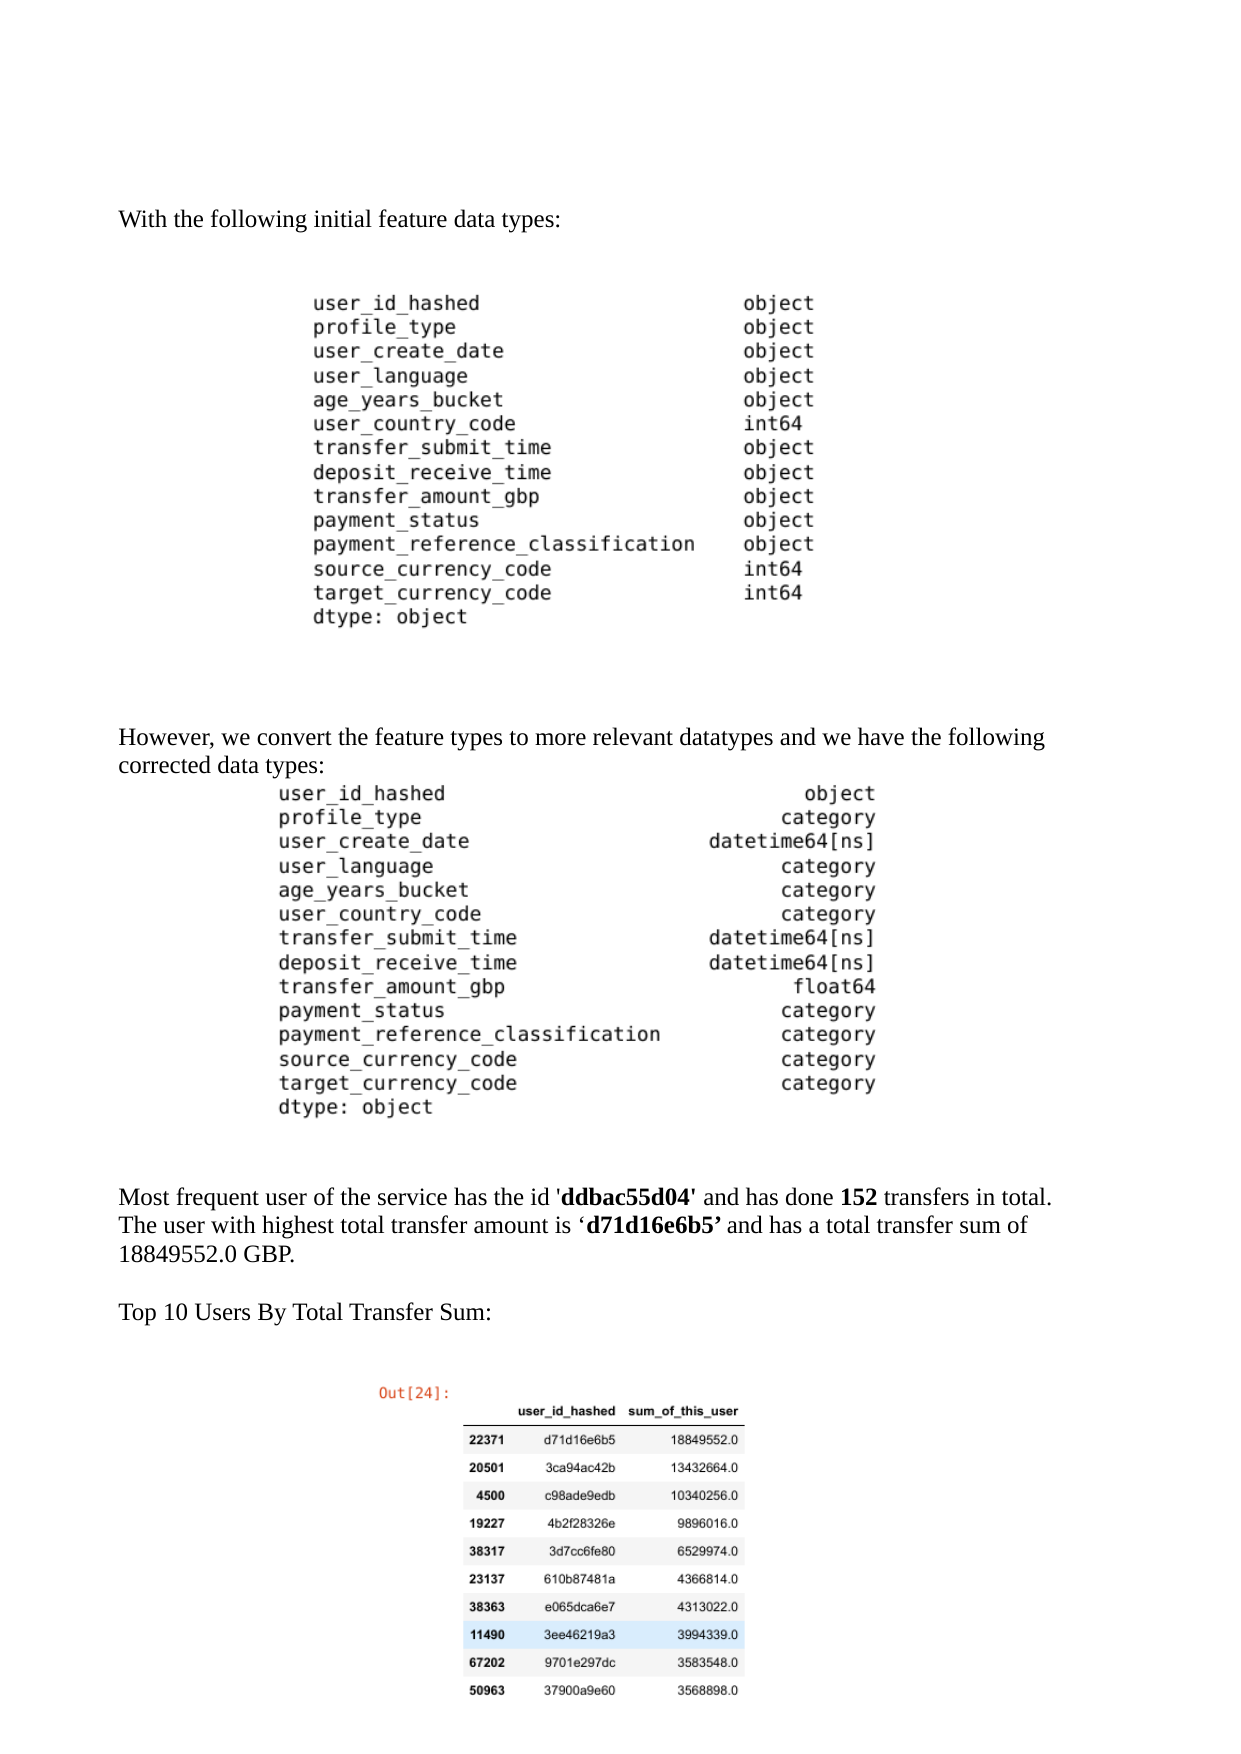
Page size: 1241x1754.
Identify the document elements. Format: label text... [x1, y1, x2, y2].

picture [307, 290, 933, 641]
text Top 10 Users By Total Transfer Sum: [118, 1297, 1122, 1326]
text With the following initial feature data types: [118, 204, 1122, 233]
text The user with highest total transfer amount is ‘d71d16e6b5’ and has a total transfer sum of 18849552.0 GBP. [118, 1211, 1122, 1268]
text However, we convert the feature types to more relevant datatypes and we have the following corrected data types: [118, 722, 1122, 779]
picture [270, 779, 970, 1120]
text Most frequent user of the service has the id 'ddbac55d04' and has done 152 transfers in total. [118, 1182, 1122, 1211]
